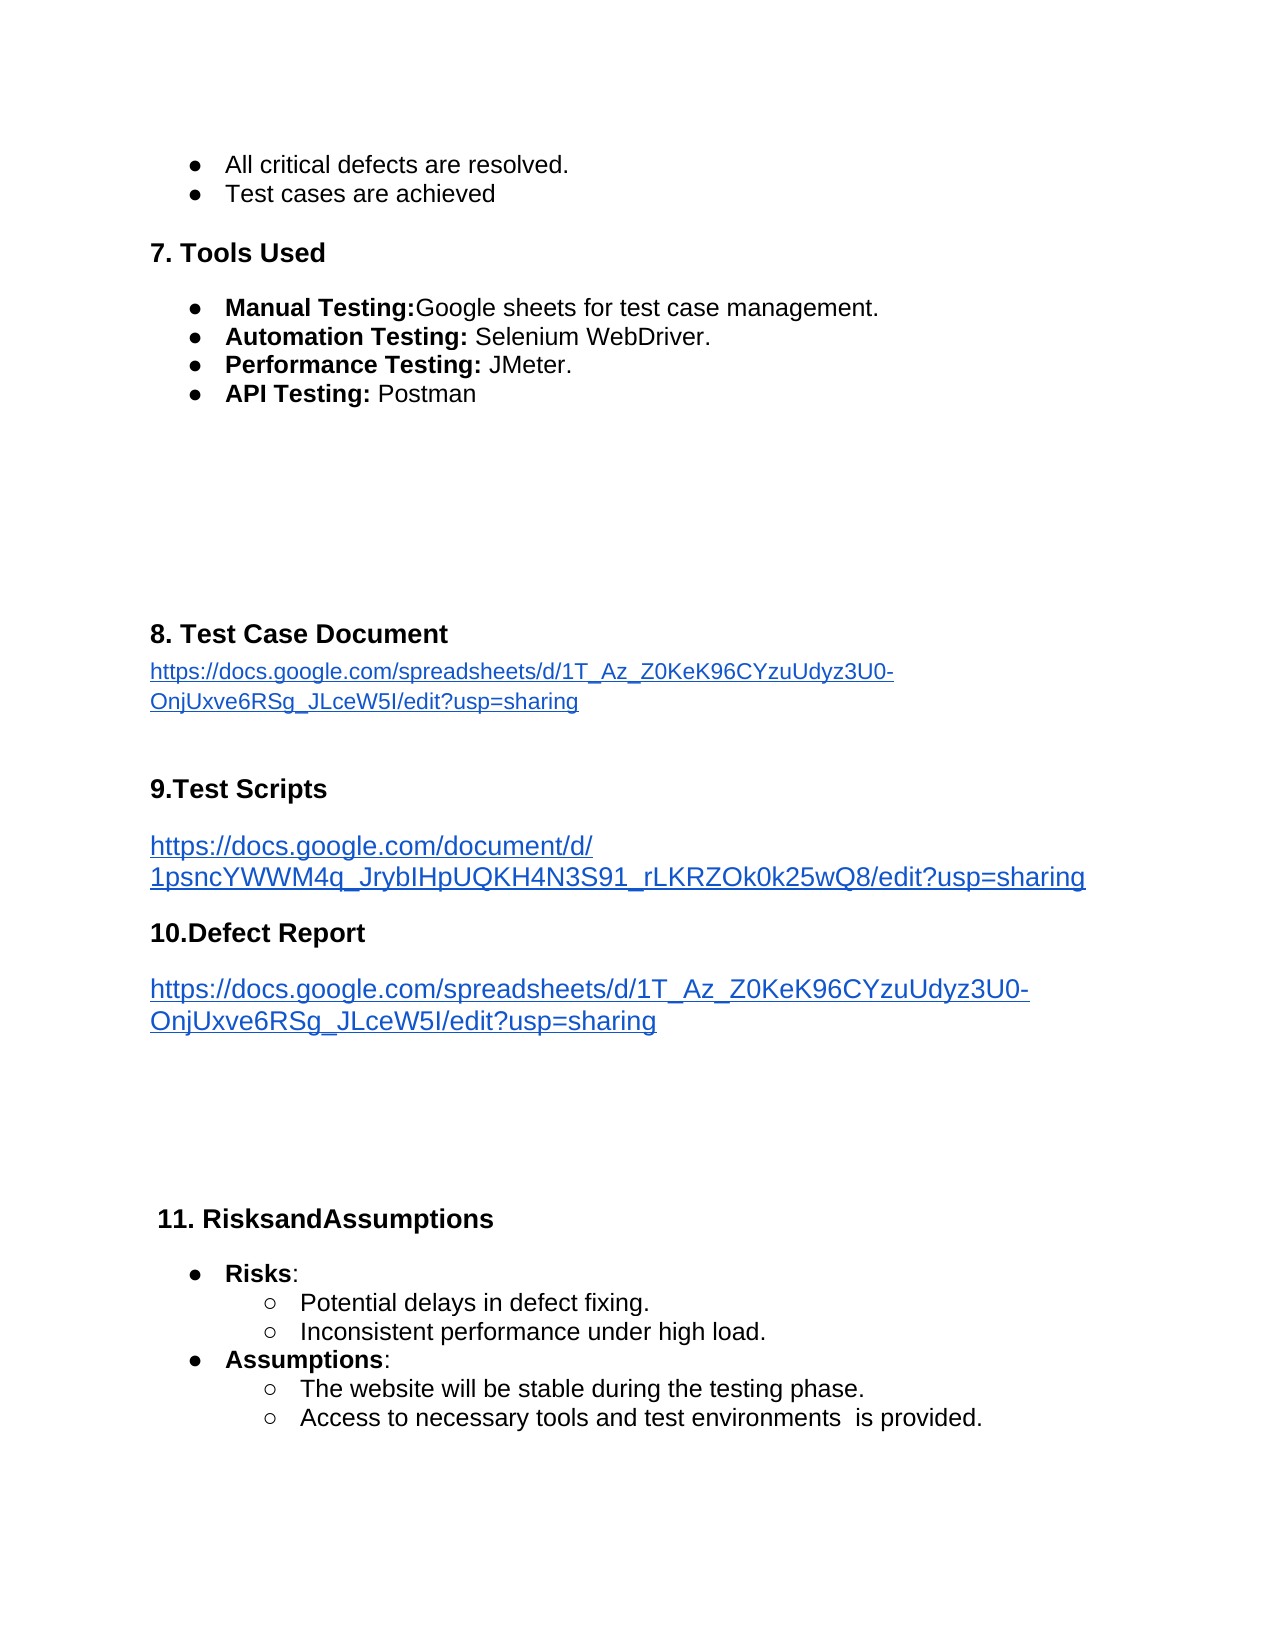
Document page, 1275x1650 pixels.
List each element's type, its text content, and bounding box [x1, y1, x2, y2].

list Automation Testing: Selenium WebDriver. [187, 322, 1125, 350]
list Performance Testing: JMeter. [187, 350, 1125, 379]
text 10.Defect Report [150, 917, 1125, 948]
text 9.Test Scripts [150, 773, 1125, 805]
text https://docs.google.com/spreadsheets/d/1T_Az_Z0KeK96CYzuUdyz3U0-OnjUxve6RSg_JLceW5I/edit?usp=sharing [150, 658, 1125, 714]
text https://docs.google.com/document/d/1psncYWWM4q_JrybIHpUQKH4N3S91_rLKRZOk0k25wQ8/edit?usp=sharing [150, 830, 1125, 892]
list Inconsistent performance under high load. [262, 1316, 1125, 1345]
list The website will be stable during the testing phase. [262, 1374, 1125, 1403]
list Test cases are achieved [187, 179, 1125, 207]
list Risks: [187, 1259, 1125, 1288]
list Manual Testing:Google sheets for test case management. [187, 293, 1125, 322]
subtitle 7. Tools Used [150, 237, 1125, 268]
subtitle 8. Test Case Document [150, 618, 1125, 649]
text 11. RisksandAssumptions [150, 1203, 1125, 1234]
text https://docs.google.com/spreadsheets/d/1T_Az_Z0KeK96CYzuUdyz3U0-OnjUxve6RSg_JLceW5I/edit?usp=sharing [150, 973, 1125, 1036]
list Potential delays in defect fixing. [262, 1288, 1125, 1316]
list All critical defects are resolved. [187, 150, 1125, 179]
list API Testing: Postman [187, 379, 1125, 408]
list Assumptions: [187, 1345, 1125, 1374]
list Access to necessary tools and test environments is provided. [262, 1403, 1125, 1431]
